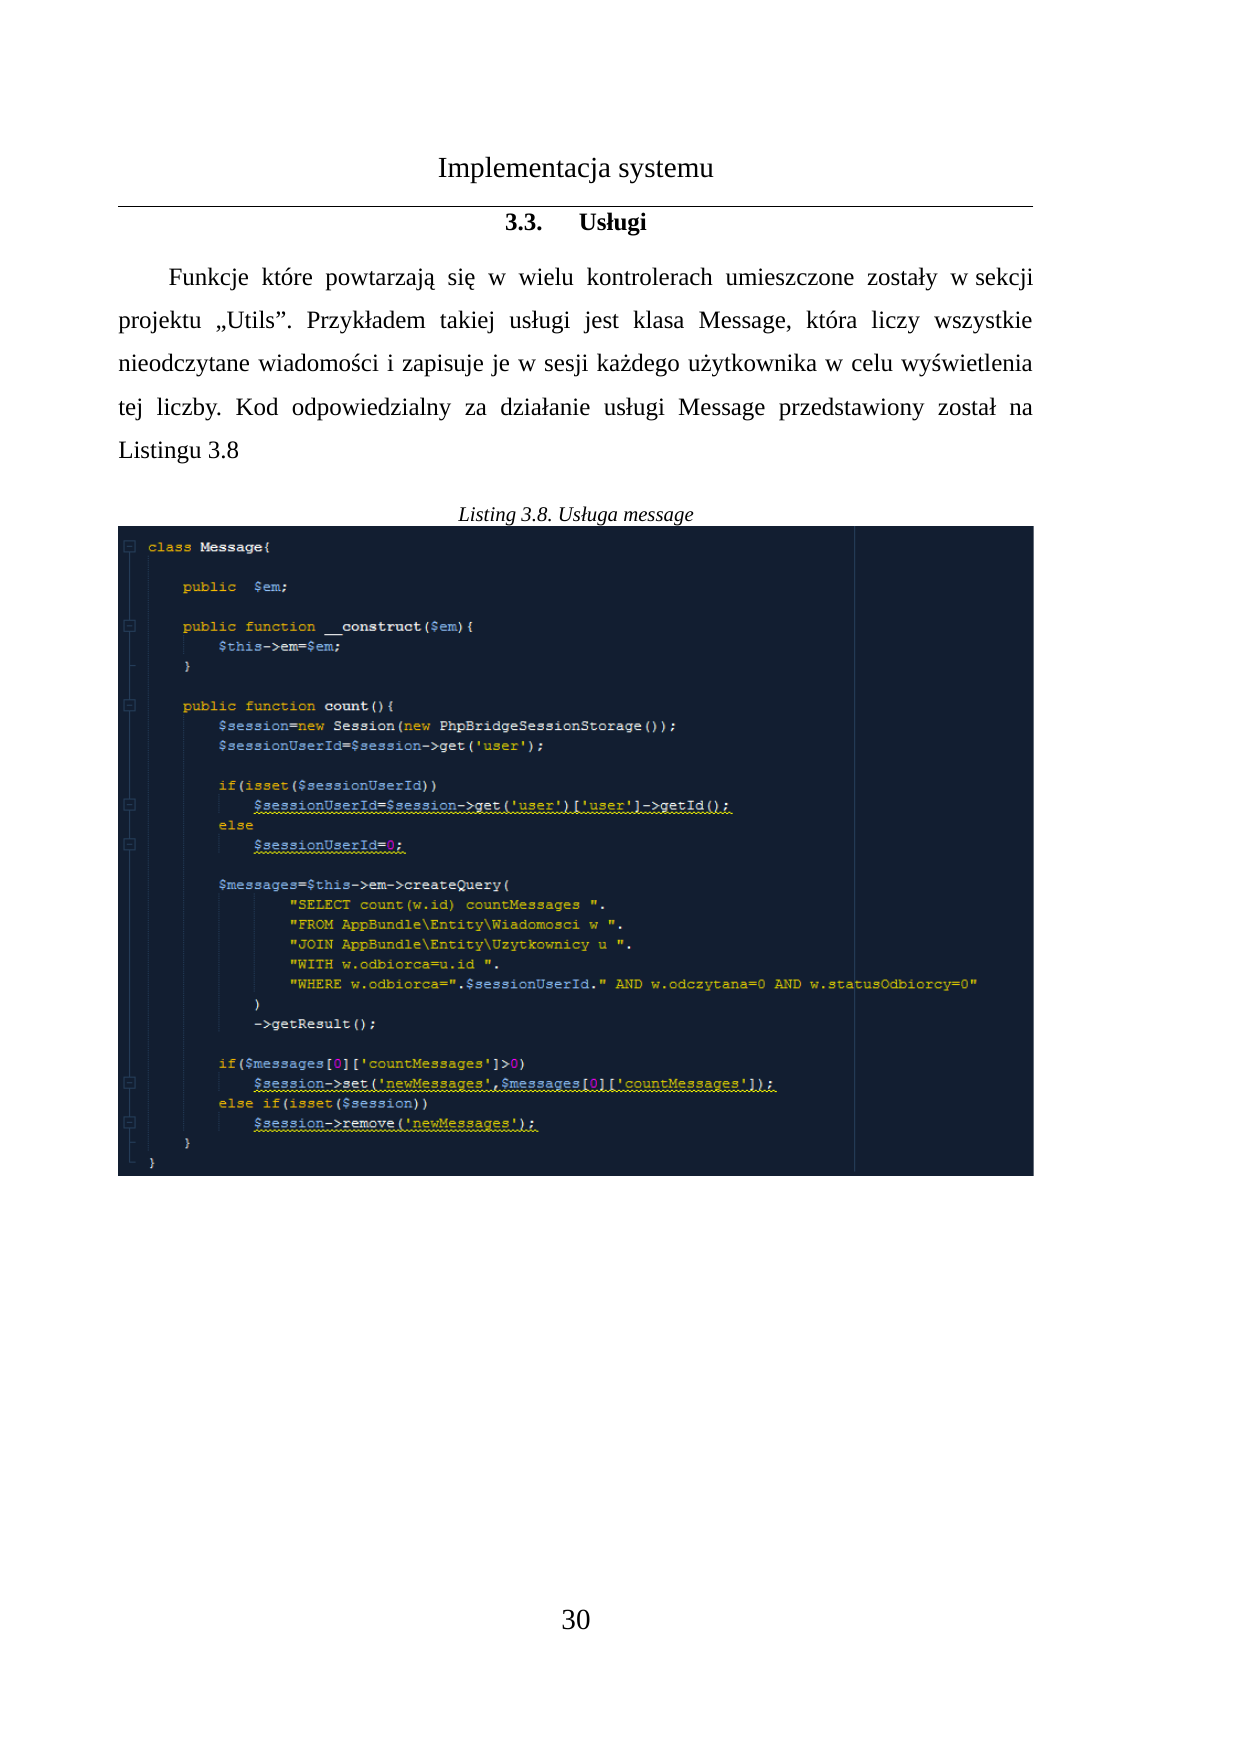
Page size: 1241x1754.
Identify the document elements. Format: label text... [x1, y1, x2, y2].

picture [118, 526, 1034, 1176]
text Funkcje które powtarzają się w wielu kontrolerach umieszczone zostały w sekcji projektu „Utils”. Przykładem takiej usługi jest klasa Message, która liczy wszystkie nieodczytane wiadomości i zapisuje je w sesji każdego użytkownika w celu wyświetlenia tej liczby. Kod odpowiedzialny za działanie usługi Message przedstawiony został na Listingu 3.8 [118, 262, 1033, 463]
subtitle Usługi [118, 207, 1033, 235]
list Listing 3.8. Usługa message [118, 502, 1033, 526]
